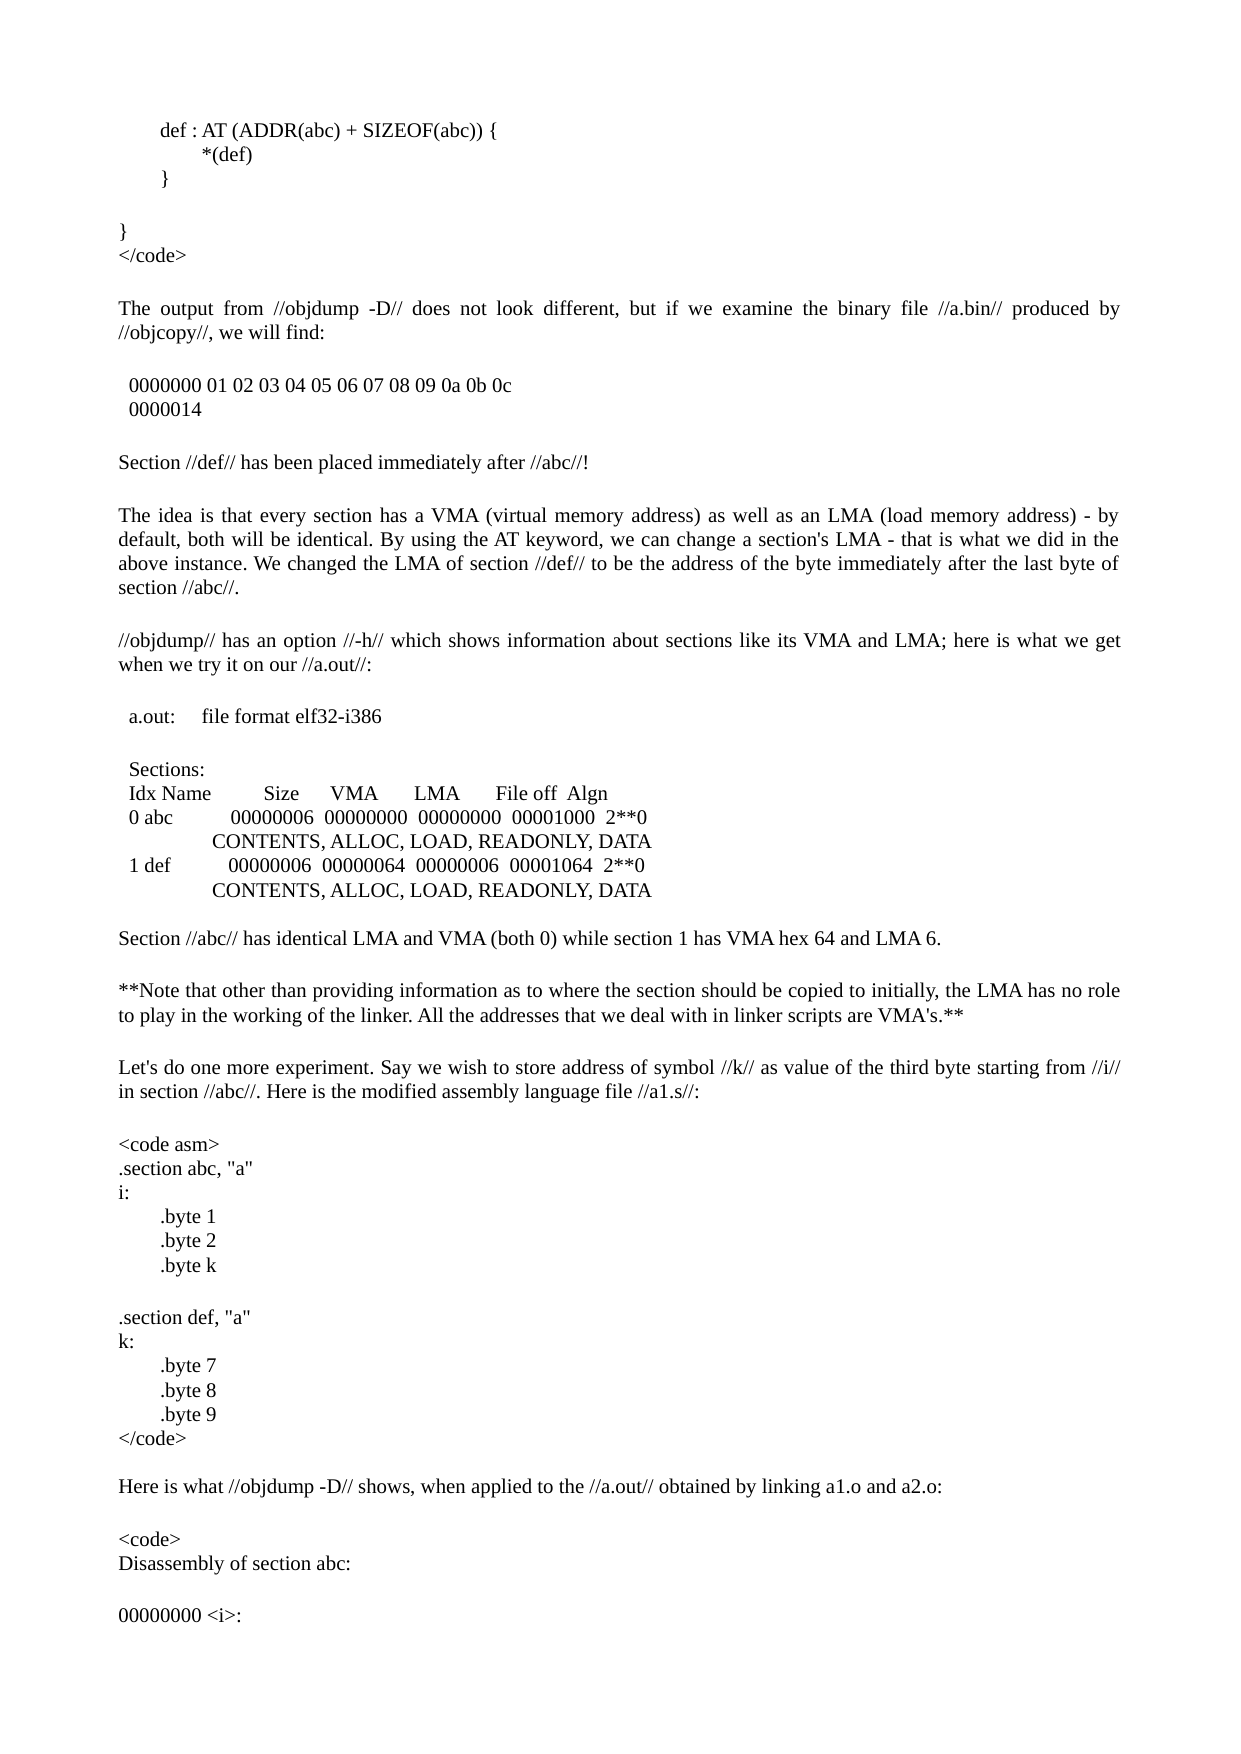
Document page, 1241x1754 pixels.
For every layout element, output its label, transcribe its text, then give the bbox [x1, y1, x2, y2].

text CONTENTS, ALLOC, LOAD, READONLY, DATA [118, 877, 1122, 902]
text </code> [118, 1426, 1122, 1450]
text k: [118, 1329, 1122, 1353]
text Idx Name Size VMA LMA File off Algn [118, 781, 1122, 805]
text Here is what //objdump -D// shows, when applied to the //a.out// obtained by linking a1.o and a2.o: [118, 1474, 1122, 1498]
text **Note that other than providing information as to where the section should be copied to initially, the LMA has no role to play in the working of the linker. All the addresses that we deal with in linker scripts are VMA's.** [118, 978, 1122, 1027]
text .byte k [118, 1252, 1122, 1277]
text } [118, 219, 1122, 243]
text 1 def 00000006 00000064 00000006 00001064 2**0 [118, 853, 1122, 877]
text 00000000 <i>: [118, 1603, 1122, 1627]
text Sections: [118, 757, 1122, 781]
text Section //abc// has identical LMA and VMA (both 0) while section 1 has VMA hex 64 and LMA 6. [118, 926, 1122, 950]
text </code> [118, 243, 1122, 267]
text The output from //objdump -D// does not look different, but if we examine the binary file //a.bin// produced by //objcopy//, we will find: [118, 296, 1122, 344]
text .byte 1 [118, 1204, 1122, 1228]
text 0000000 01 02 03 04 05 06 07 08 09 0a 0b 0c [118, 373, 1122, 397]
text i: [118, 1180, 1122, 1204]
text Disassembly of section abc: [118, 1551, 1122, 1575]
text } [118, 166, 1122, 190]
text .section def, "a" [118, 1305, 1122, 1329]
text <code asm> [118, 1132, 1122, 1156]
text Let's do one more experiment. Say we wish to store address of symbol //k// as value of the third byte starting from //i// in section //abc//. Here is the modified assembly language file //a1.s//: [118, 1055, 1122, 1103]
text 0 abc 00000006 00000000 00000000 00001000 2**0 [118, 805, 1122, 829]
text //objdump// has an option //-h// which shows information about sections like its VMA and LMA; here is what we get when we try it on our //a.out//: [118, 627, 1122, 676]
text 0000014 [118, 397, 1122, 421]
text *(def) [118, 142, 1122, 166]
text <code> [118, 1527, 1122, 1551]
text Section //def// has been placed immediately after //abc//! [118, 450, 1122, 474]
text The idea is that every section has a VMA (virtual memory address) as well as an LMA (load memory address) - by default, both will be identical. By using the AT keyword, we can change a section's LMA - that is what we did in the above instance. We changed the LMA of section //def// to be the address of the byte immediately after the last byte of section //abc//. [118, 502, 1122, 599]
text .byte 8 [118, 1377, 1122, 1402]
text .section abc, "a" [118, 1156, 1122, 1180]
text .byte 2 [118, 1228, 1122, 1252]
text a.out: file format elf32-i386 [118, 704, 1122, 728]
text .byte 9 [118, 1402, 1122, 1426]
text .byte 7 [118, 1353, 1122, 1377]
text CONTENTS, ALLOC, LOAD, READONLY, DATA [118, 829, 1122, 853]
text def : AT (ADDR(abc) + SIZEOF(abc)) { [118, 118, 1122, 142]
